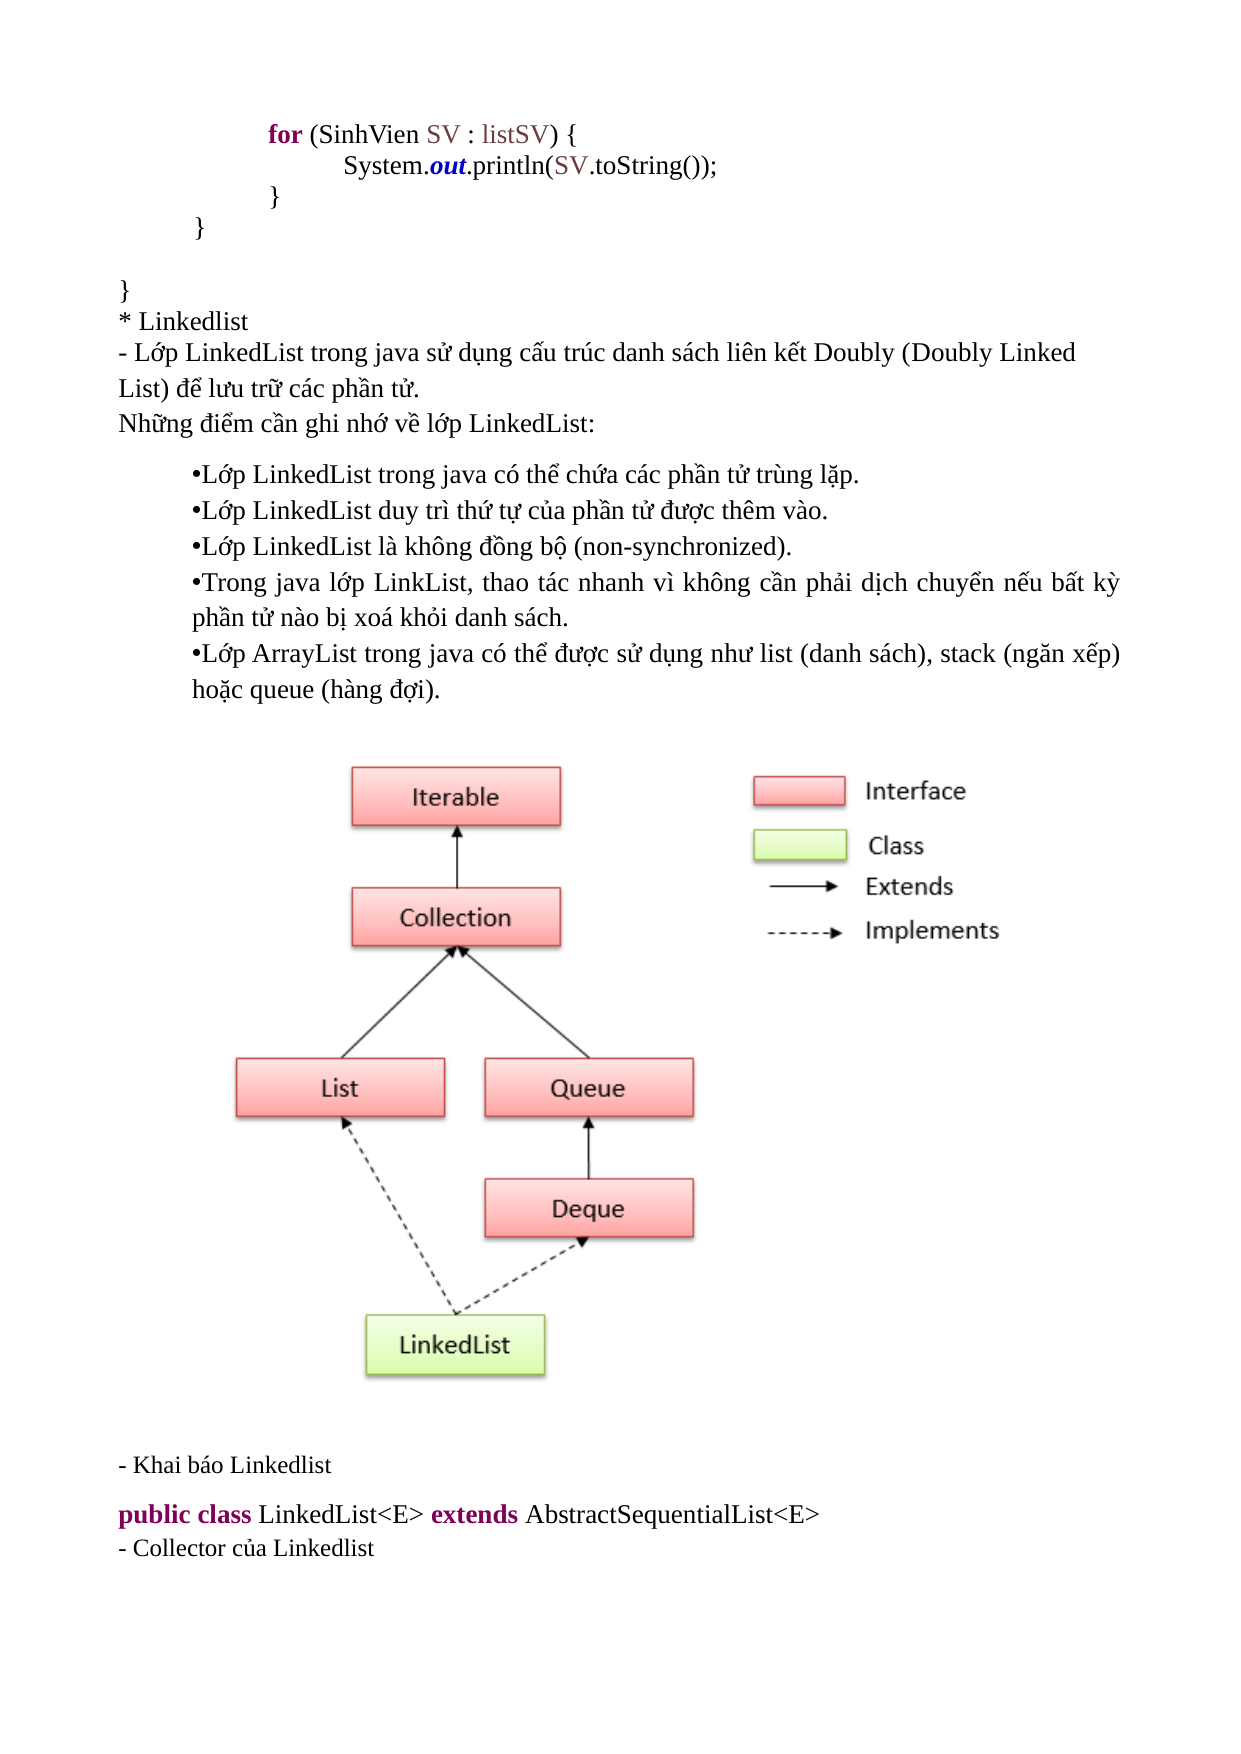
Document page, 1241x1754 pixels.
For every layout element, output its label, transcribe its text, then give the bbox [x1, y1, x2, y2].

picture [197, 723, 1043, 1399]
text Những điểm cần ghi nhớ về lớp LinkedList: [118, 408, 1122, 439]
text public class LinkedList<E> extends AbstractSequentialList<E> - Collector của Linkedlist [118, 1498, 1122, 1562]
text } [118, 180, 1122, 212]
text } [118, 212, 1122, 243]
text - Lớp LinkedList trong java sử dụng cấu trúc danh sách liên kết Doubly (Doubly Linked List) để lưu trữ các phần tử. [118, 336, 1122, 403]
list Lớp LinkedList trong java có thể chứa các phần tử trùng lặp. [118, 458, 1122, 489]
text System.out.println(SV.toString()); [118, 149, 1122, 180]
list Trong java lớp LinkList, thao tác nhanh vì không cần phải dịch chuyển nếu bất kỳ phần tử nào bị xoá khỏi danh sách. [118, 566, 1122, 633]
text } [118, 274, 1122, 305]
text - Khai báo Linkedlist [118, 1450, 1122, 1479]
text for (SinhVien SV : listSV) { [118, 118, 1122, 149]
list Lớp LinkedList duy trì thứ tự của phần tử được thêm vào. [118, 494, 1122, 525]
list Lớp ArrayList trong java có thể được sử dụng như list (danh sách), stack (ngăn xếp) hoặc queue (hàng đợi). [118, 637, 1122, 704]
list Lớp LinkedList là không đồng bộ (non-synchronized). [118, 530, 1122, 561]
text * Linkedlist [118, 305, 1122, 336]
